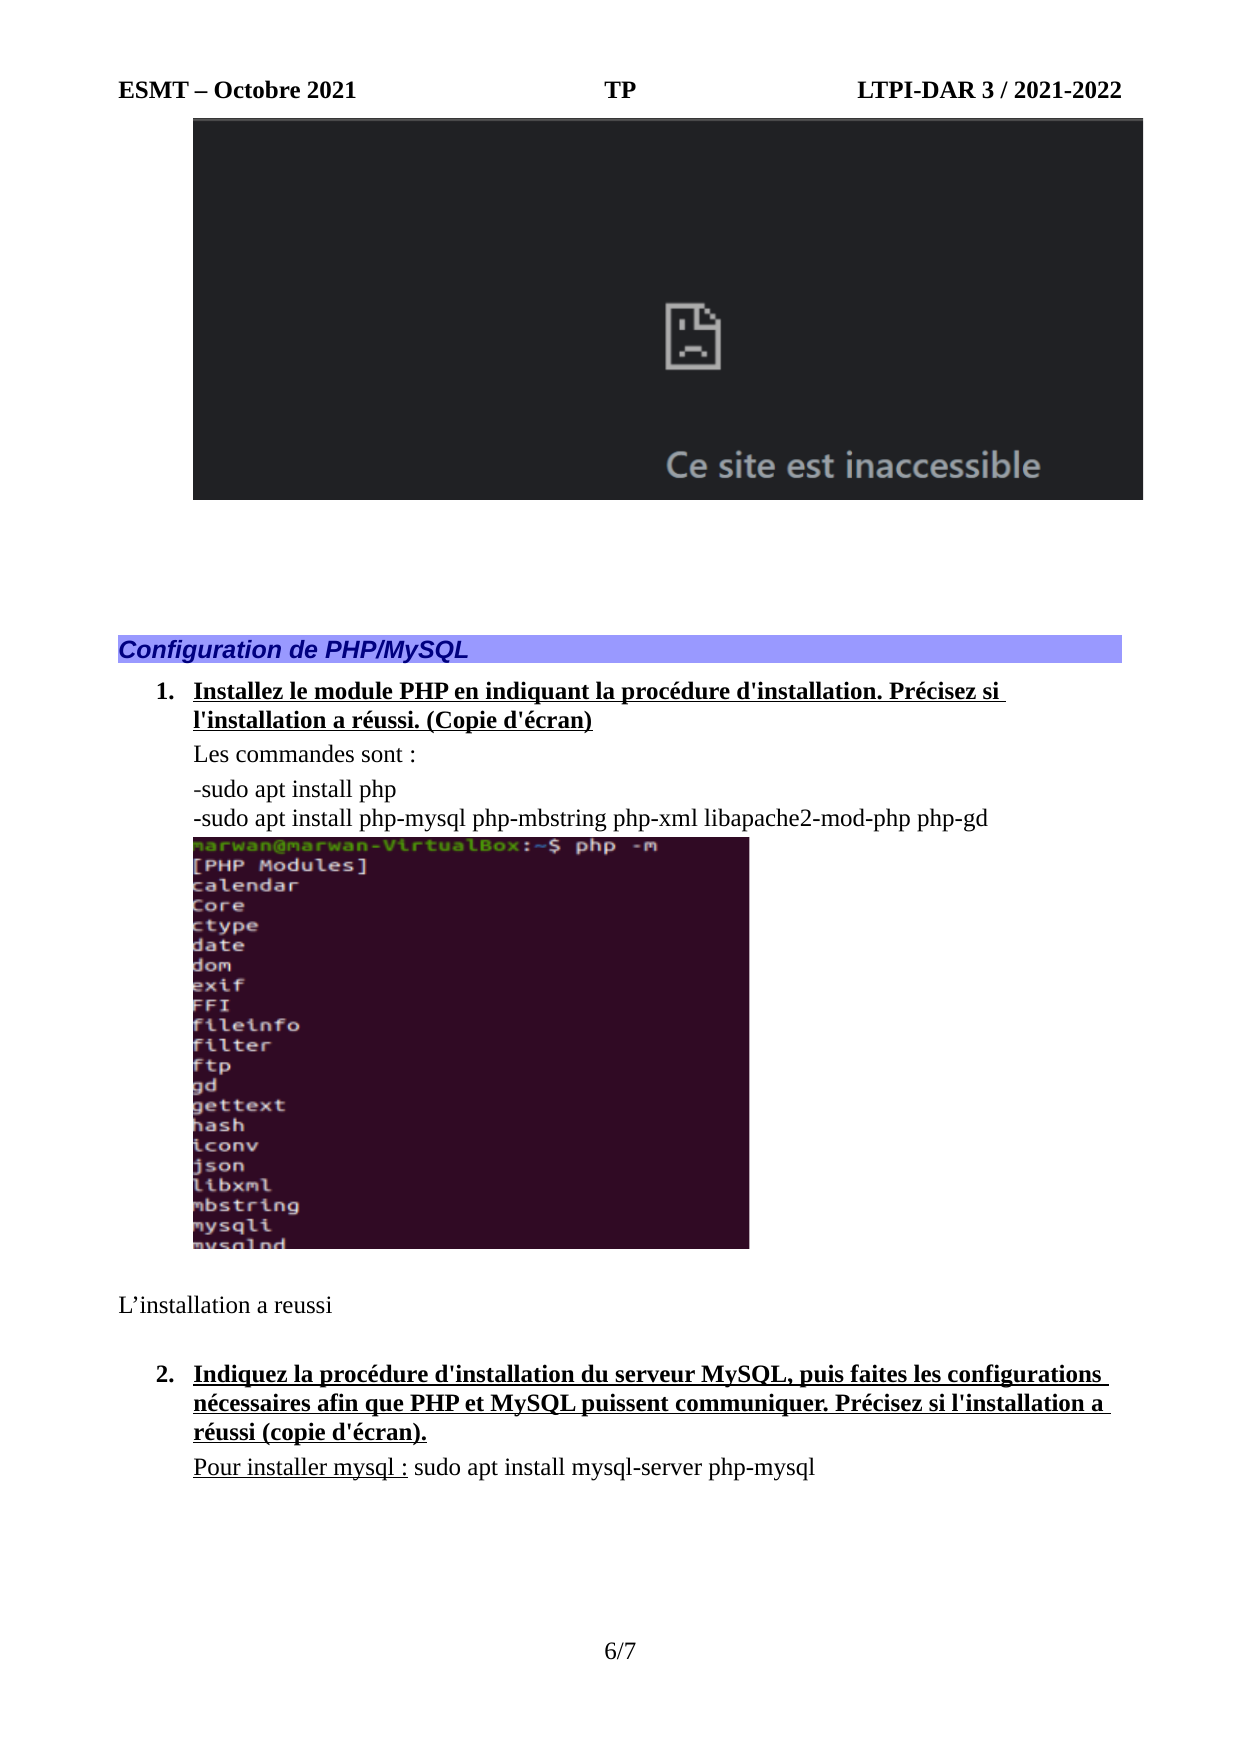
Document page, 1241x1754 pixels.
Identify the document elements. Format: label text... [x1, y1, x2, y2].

subtitle Configuration de PHP/MySQL [118, 635, 1122, 663]
list Installez le module PHP en indiquant la procédure d'installation. Précisez si l'installation a réussi. (Copie d'écran) [156, 676, 1122, 733]
text Les commandes sont : [193, 739, 1122, 768]
text L’installation a reussi [118, 1290, 1122, 1318]
list Indiquez la procédure d'installation du serveur MySQL, puis faites les configurations nécessaires afin que PHP et MySQL puissent communiquer. Précisez si l'installation a réussi (copie d'écran). [156, 1359, 1122, 1446]
text -sudo apt install php -sudo apt install php-mysql php-mbstring php-xml libapache2-mod-php php-gd [193, 774, 1122, 832]
text Pour installer mysql : sudo apt install mysql-server php-mysql [193, 1452, 1122, 1480]
